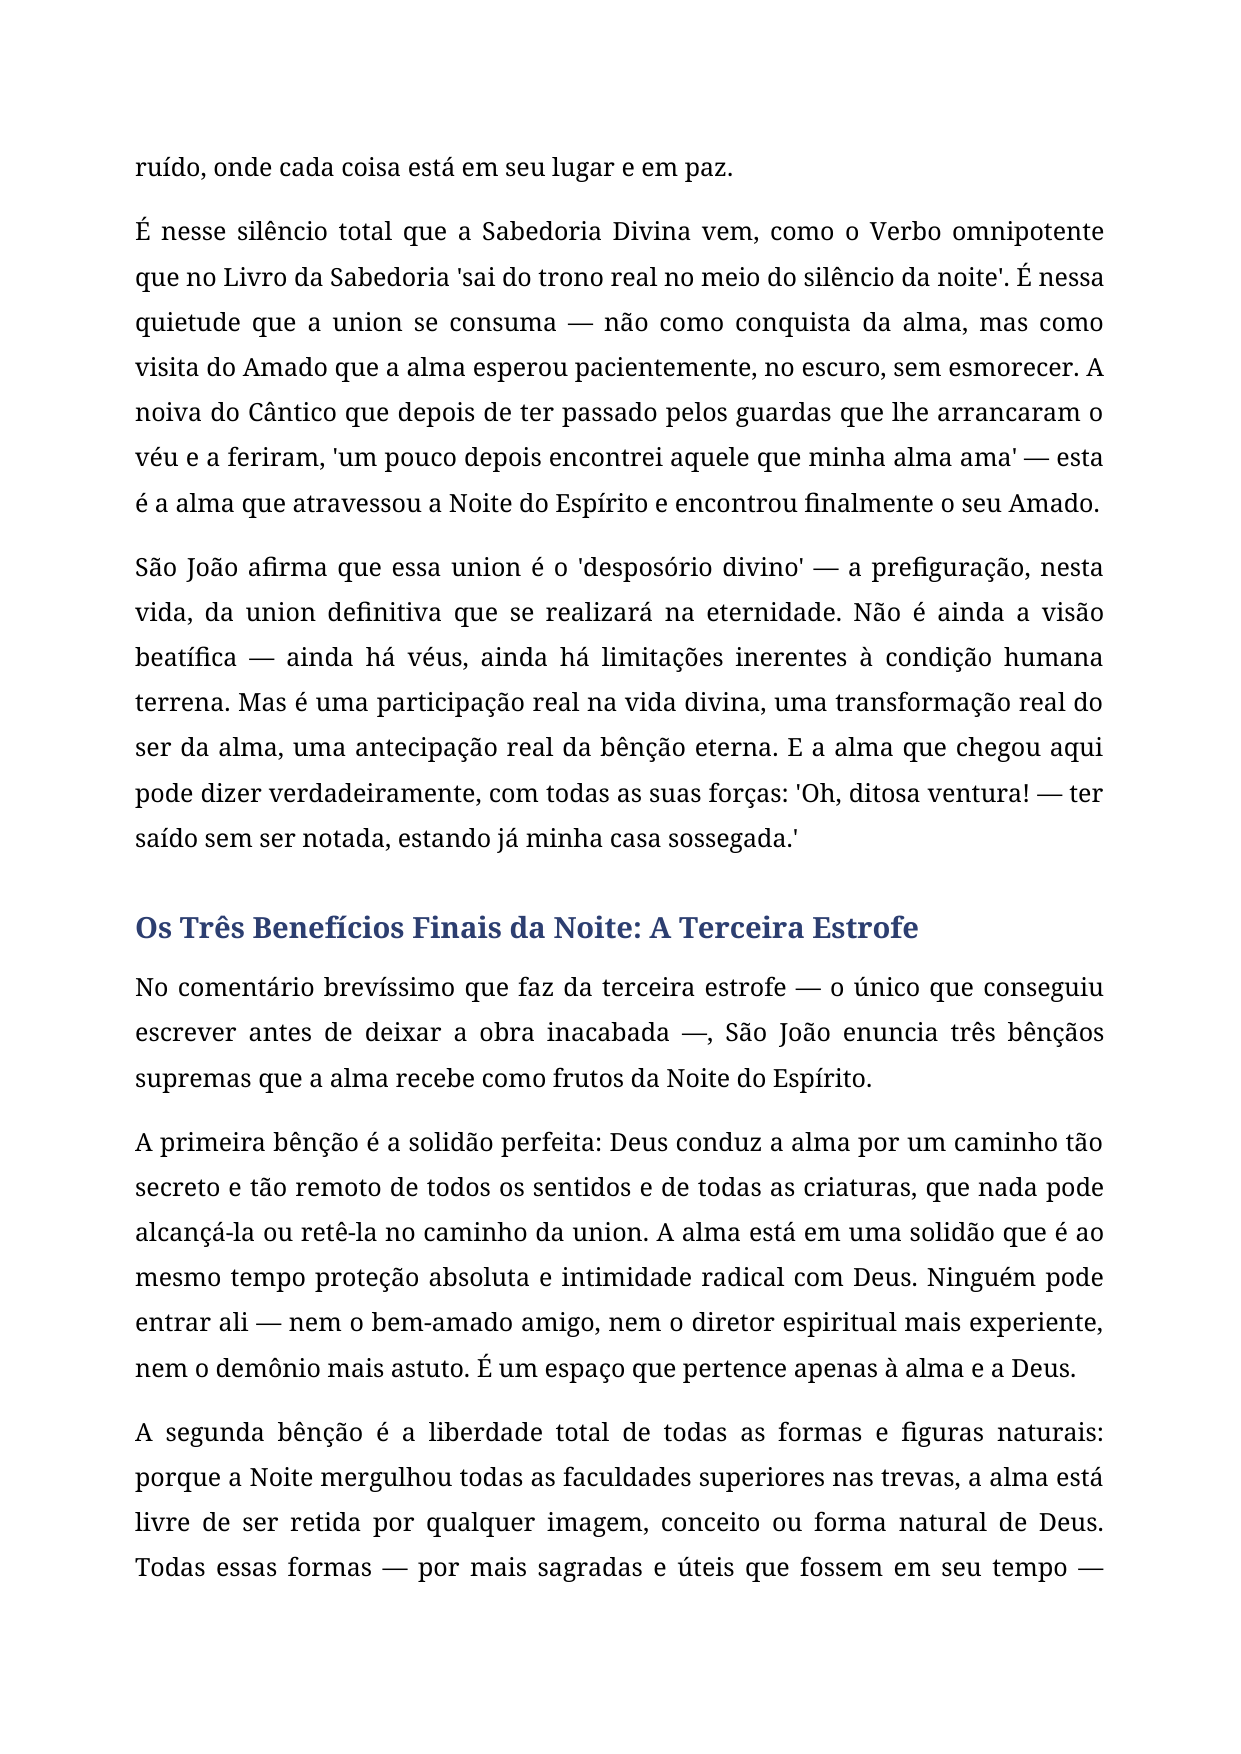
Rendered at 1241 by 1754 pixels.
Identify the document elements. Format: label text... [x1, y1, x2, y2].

text É nesse silêncio total que a Sabedoria Divina vem, como o Verbo omnipotente que no Livro da Sabedoria 'sai do trono real no meio do silêncio da noite'. É nessa quietude que a union se consuma — não como conquista da alma, mas como visita do Amado que a alma esperou pacientemente, no escuro, sem esmorecer. A noiva do Cântico que depois de ter passado pelos guardas que lhe arrancaram o véu e a feriram, 'um pouco depois encontrei aquele que minha alma ama' — esta é a alma que atravessou a Noite do Espírito e encontrou finalmente o seu Amado. [135, 214, 1105, 519]
text A primeira bênção é a solidão perfeita: Deus conduz a alma por um caminho tão secreto e tão remoto de todos os sentidos e de todas as criaturas, que nada pode alcançá-la ou retê-la no caminho da union. A alma está em uma solidão que é ao mesmo tempo proteção absoluta e intimidade radical com Deus. Ninguém pode entrar ali — nem o bem-amado amigo, nem o diretor espiritual mais experiente, nem o demônio mais astuto. É um espaço que pertence apenas à alma e a Deus. [135, 1124, 1105, 1384]
text ruído, onde cada coisa está em seu lugar e em paz. [135, 150, 1105, 184]
text A segunda bênção é a liberdade total de todas as formas e figuras naturais: porque a Noite mergulhou todas as faculdades superiores nas trevas, a alma está livre de ser retida por qualquer imagem, conceito ou forma natural de Deus. Todas essas formas — por mais sagradas e úteis que fossem em seu tempo — [135, 1414, 1105, 1584]
text No comentário brevíssimo que faz da terceira estrofe — o único que conseguiu escrever antes de deixar a obra inacabada —, São João enuncia três bênçãos supremas que a alma recebe como frutos da Noite do Espírito. [135, 970, 1105, 1094]
subtitle Os Três Benefícios Finais da Noite: A Terceira Estrofe [135, 907, 1105, 947]
text São João afirma que essa union é o 'desposório divino' — a prefiguração, nesta vida, da union definitiva que se realizará na eternidade. Não é ainda a visão beatífica — ainda há véus, ainda há limitações inerentes à condição humana terrena. Mas é uma participação real na vida divina, uma transformação real do ser da alma, uma antecipação real da bênção eterna. E a alma que chegou aqui pode dizer verdadeiramente, com todas as suas forças: 'Oh, ditosa ventura! — ter saído sem ser notada, estando já minha casa sossegada.' [135, 549, 1105, 854]
